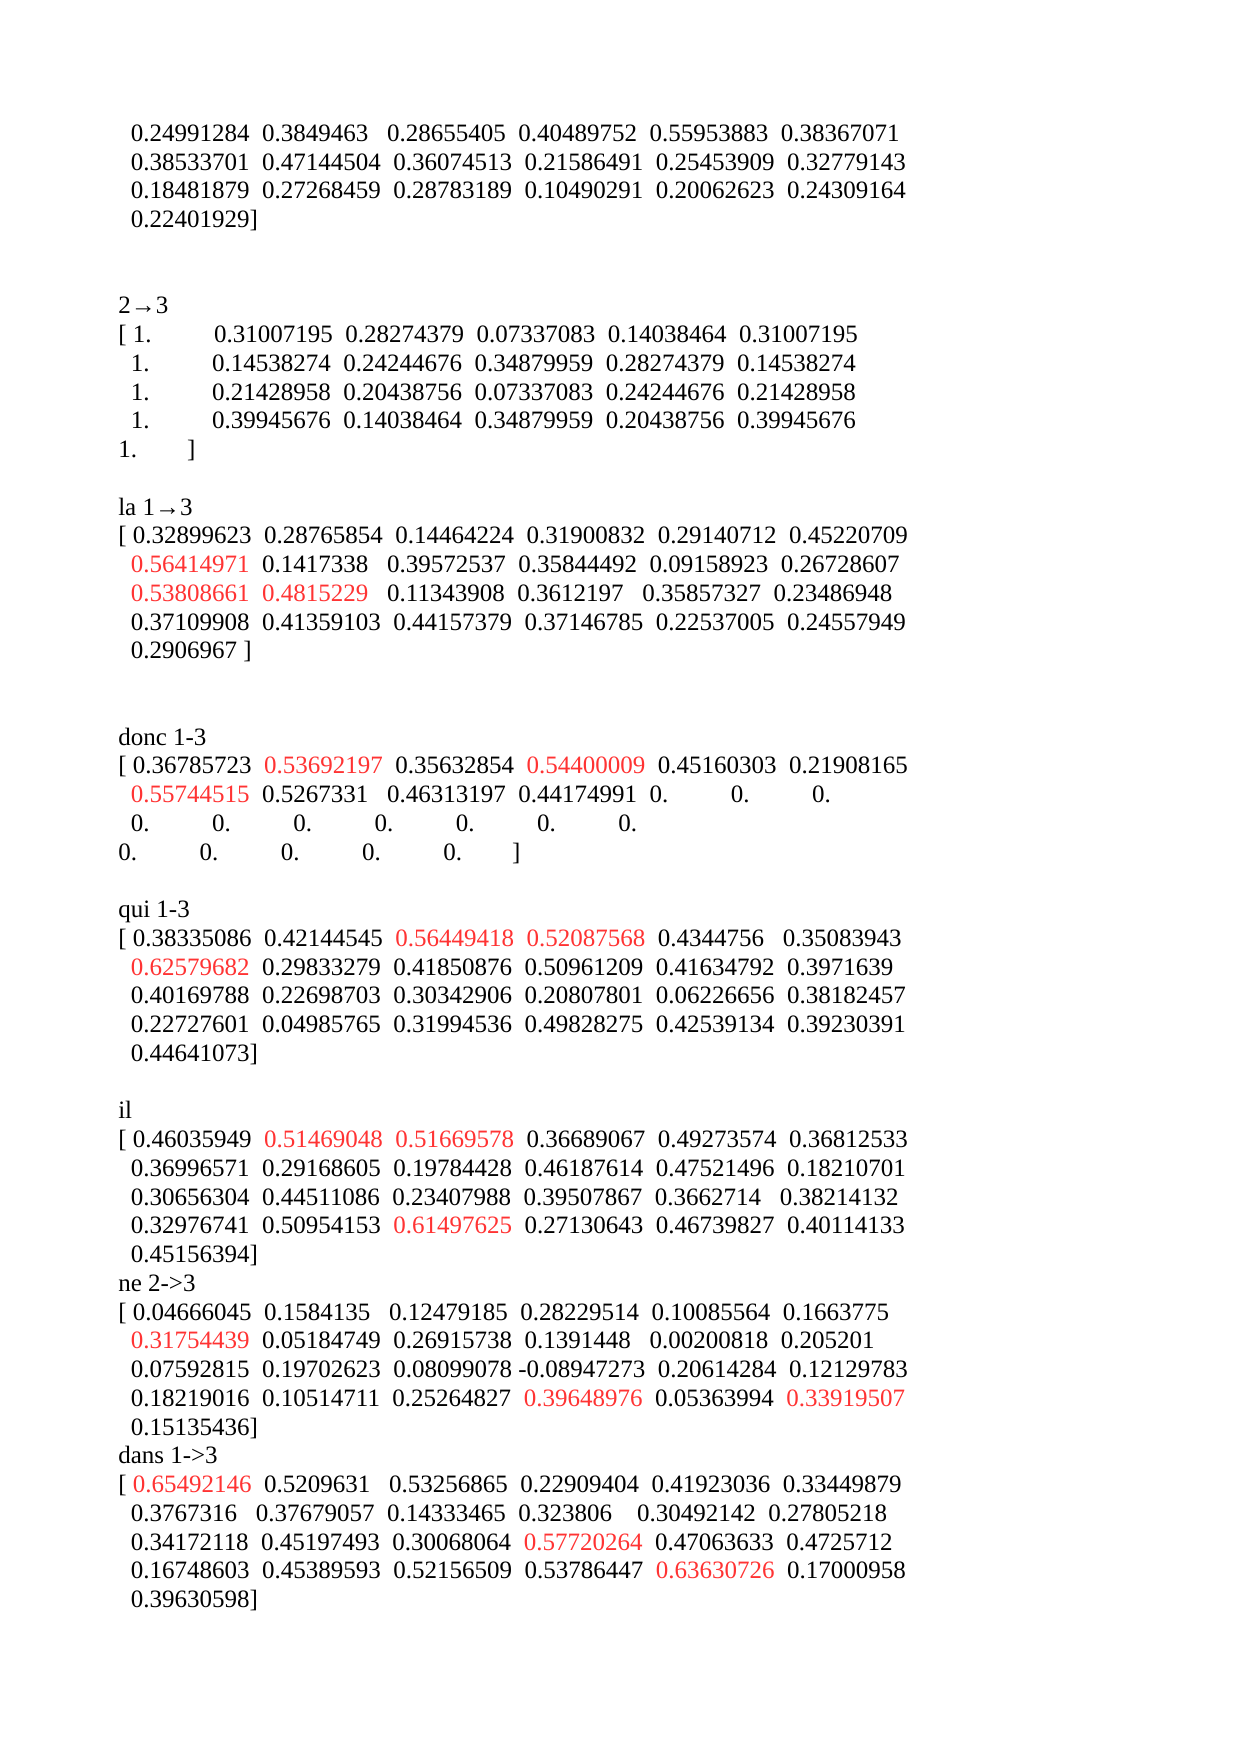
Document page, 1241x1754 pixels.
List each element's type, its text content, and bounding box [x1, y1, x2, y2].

text il [118, 1096, 1122, 1124]
text 0.24991284 0.3849463 0.28655405 0.40489752 0.55953883 0.38367071 [118, 118, 1122, 147]
text 0.62579682 0.29833279 0.41850876 0.50961209 0.41634792 0.3971639 [118, 952, 1122, 981]
text 0.30656304 0.44511086 0.23407988 0.39507867 0.3662714 0.38214132 [118, 1182, 1122, 1211]
text 1. ] [118, 434, 1122, 463]
text [ 0.32899623 0.28765854 0.14464224 0.31900832 0.29140712 0.45220709 [118, 521, 1122, 549]
text 0.45156394] [118, 1239, 1122, 1268]
text 0.2906967 ] [118, 636, 1122, 664]
text 0.15135436] [118, 1412, 1122, 1441]
text 0.16748603 0.45389593 0.52156509 0.53786447 0.63630726 0.17000958 [118, 1556, 1122, 1584]
text 1. 0.39945676 0.14038464 0.34879959 0.20438756 0.39945676 [118, 406, 1122, 434]
text 0.3767316 0.37679057 0.14333465 0.323806 0.30492142 0.27805218 [118, 1498, 1122, 1527]
text 0. 0. 0. 0. 0. ] [118, 837, 1122, 866]
text 2→3 [118, 291, 1122, 319]
text 0.56414971 0.1417338 0.39572537 0.35844492 0.09158923 0.26728607 [118, 549, 1122, 578]
text 0.36996571 0.29168605 0.19784428 0.46187614 0.47521496 0.18210701 [118, 1153, 1122, 1182]
text 1. 0.21428958 0.20438756 0.07337083 0.24244676 0.21428958 [118, 377, 1122, 406]
text 0.55744515 0.5267331 0.46313197 0.44174991 0. 0. 0. [118, 779, 1122, 808]
text [ 0.46035949 0.51469048 0.51669578 0.36689067 0.49273574 0.36812533 [118, 1124, 1122, 1153]
text qui 1-3 [118, 894, 1122, 923]
text 0.22401929] [118, 204, 1122, 233]
text dans 1->3 [118, 1441, 1122, 1469]
text 0.22727601 0.04985765 0.31994536 0.49828275 0.42539134 0.39230391 [118, 1009, 1122, 1038]
text 0.38533701 0.47144504 0.36074513 0.21586491 0.25453909 0.32779143 [118, 147, 1122, 176]
text 0.07592815 0.19702623 0.08099078 -0.08947273 0.20614284 0.12129783 [118, 1354, 1122, 1383]
text [ 0.36785723 0.53692197 0.35632854 0.54400009 0.45160303 0.21908165 [118, 751, 1122, 779]
text [ 1. 0.31007195 0.28274379 0.07337083 0.14038464 0.31007195 [118, 319, 1122, 348]
text [ 0.65492146 0.5209631 0.53256865 0.22909404 0.41923036 0.33449879 [118, 1469, 1122, 1498]
text 0.34172118 0.45197493 0.30068064 0.57720264 0.47063633 0.4725712 [118, 1527, 1122, 1556]
text 0. 0. 0. 0. 0. 0. 0. [118, 808, 1122, 837]
text 1. 0.14538274 0.24244676 0.34879959 0.28274379 0.14538274 [118, 348, 1122, 377]
text 0.32976741 0.50954153 0.61497625 0.27130643 0.46739827 0.40114133 [118, 1211, 1122, 1239]
text 0.31754439 0.05184749 0.26915738 0.1391448 0.00200818 0.205201 [118, 1326, 1122, 1354]
text 0.18481879 0.27268459 0.28783189 0.10490291 0.20062623 0.24309164 [118, 176, 1122, 204]
text 0.18219016 0.10514711 0.25264827 0.39648976 0.05363994 0.33919507 [118, 1383, 1122, 1412]
text 0.40169788 0.22698703 0.30342906 0.20807801 0.06226656 0.38182457 [118, 981, 1122, 1009]
text donc 1-3 [118, 722, 1122, 751]
text [ 0.38335086 0.42144545 0.56449418 0.52087568 0.4344756 0.35083943 [118, 923, 1122, 952]
text 0.44641073] [118, 1038, 1122, 1067]
text la 1→3 [118, 492, 1122, 521]
text 0.39630598] [118, 1584, 1122, 1613]
text 0.37109908 0.41359103 0.44157379 0.37146785 0.22537005 0.24557949 [118, 607, 1122, 636]
text [ 0.04666045 0.1584135 0.12479185 0.28229514 0.10085564 0.1663775 [118, 1297, 1122, 1326]
text 0.53808661 0.4815229 0.11343908 0.3612197 0.35857327 0.23486948 [118, 578, 1122, 607]
text ne 2->3 [118, 1268, 1122, 1297]
